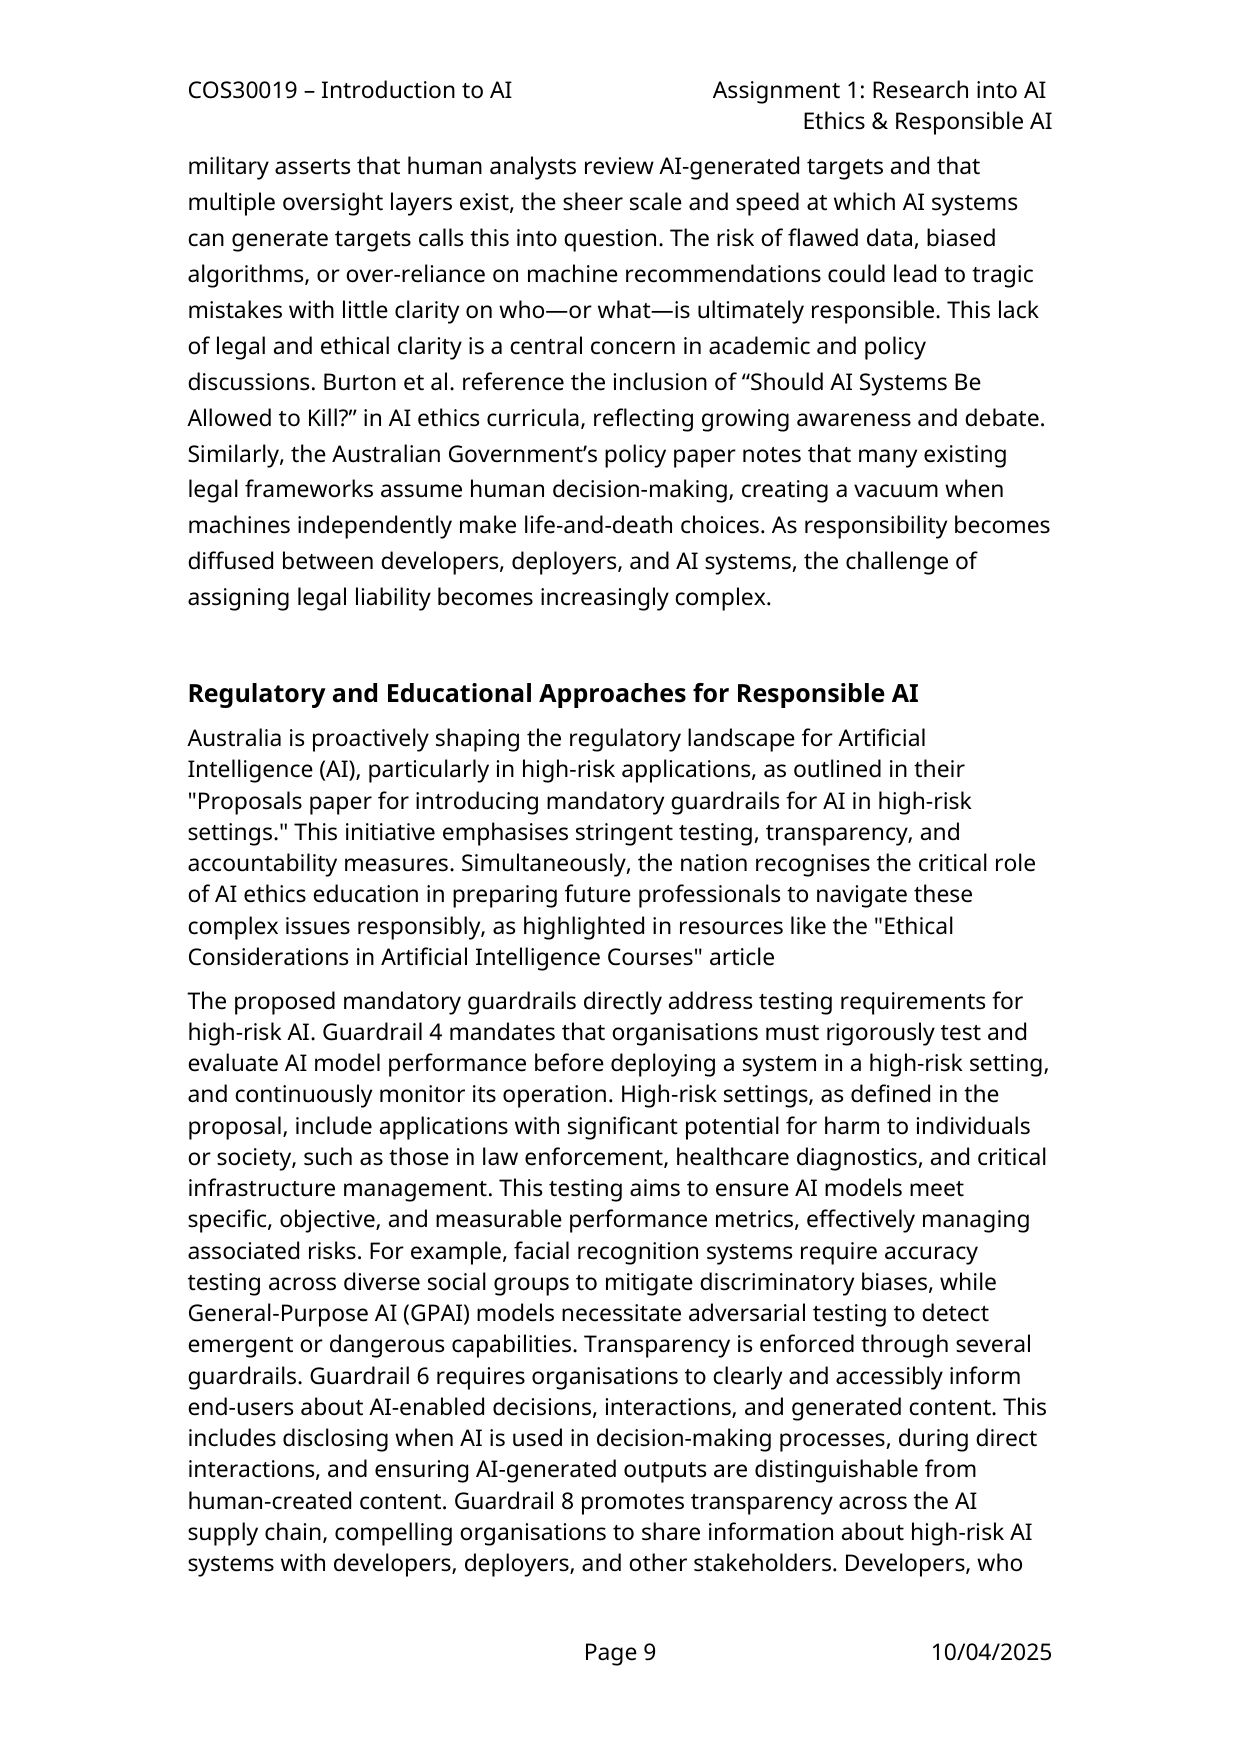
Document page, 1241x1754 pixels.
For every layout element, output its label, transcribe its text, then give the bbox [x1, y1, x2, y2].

text The proposed mandatory guardrails directly address testing requirements for high-risk AI. Guardrail 4 mandates that organisations must rigorously test and evaluate AI model performance before deploying a system in a high-risk setting, and continuously monitor its operation. High-risk settings, as defined in the proposal, include applications with significant potential for harm to individuals or society, such as those in law enforcement, healthcare diagnostics, and critical infrastructure management. This testing aims to ensure AI models meet specific, objective, and measurable performance metrics, effectively managing associated risks. For example, facial recognition systems require accuracy testing across diverse social groups to mitigate discriminatory biases, while General-Purpose AI (GPAI) models necessitate adversarial testing to detect emergent or dangerous capabilities. Transparency is enforced through several guardrails. Guardrail 6 requires organisations to clearly and accessibly inform end-users about AI-enabled decisions, interactions, and generated content. This includes disclosing when AI is used in decision-making processes, during direct interactions, and ensuring AI-generated outputs are distinguishable from human-created content. Guardrail 8 promotes transparency across the AI supply chain, compelling organisations to share information about high-risk AI systems with developers, deployers, and other stakeholders. Developers, who [187, 984, 1053, 1578]
text Australia is proactively shaping the regulatory landscape for Artificial Intelligence (AI), particularly in high-risk applications, as outlined in their "Proposals paper for introducing mandatory guardrails for AI in high-risk settings." This initiative emphasises stringent testing, transparency, and accountability measures. Simultaneously, the nation recognises the critical role of AI ethics education in preparing future professionals to navigate these complex issues responsibly, as highlighted in resources like the "Ethical Considerations in Artificial Intelligence Courses" article [187, 722, 1053, 972]
text military asserts that human analysts review AI-generated targets and that multiple oversight layers exist, the sheer scale and speed at which AI systems can generate targets calls this into question. The risk of flawed data, biased algorithms, or over-reliance on machine recommendations could lead to tragic mistakes with little clarity on who—or what—is ultimately responsible. This lack of legal and ethical clarity is a central concern in academic and policy discussions. Burton et al. reference the inclusion of “Should AI Systems Be Allowed to Kill?” in AI ethics curricula, reflecting growing awareness and debate. Similarly, the Australian Government’s policy paper notes that many existing legal frameworks assume human decision-making, creating a vacuum when machines independently make life-and-death choices. As responsibility becomes diffused between developers, deployers, and AI systems, the challenge of assigning legal liability becomes increasingly complex. [187, 150, 1053, 612]
text Regulatory and Educational Approaches for Responsible AI [187, 676, 1053, 709]
